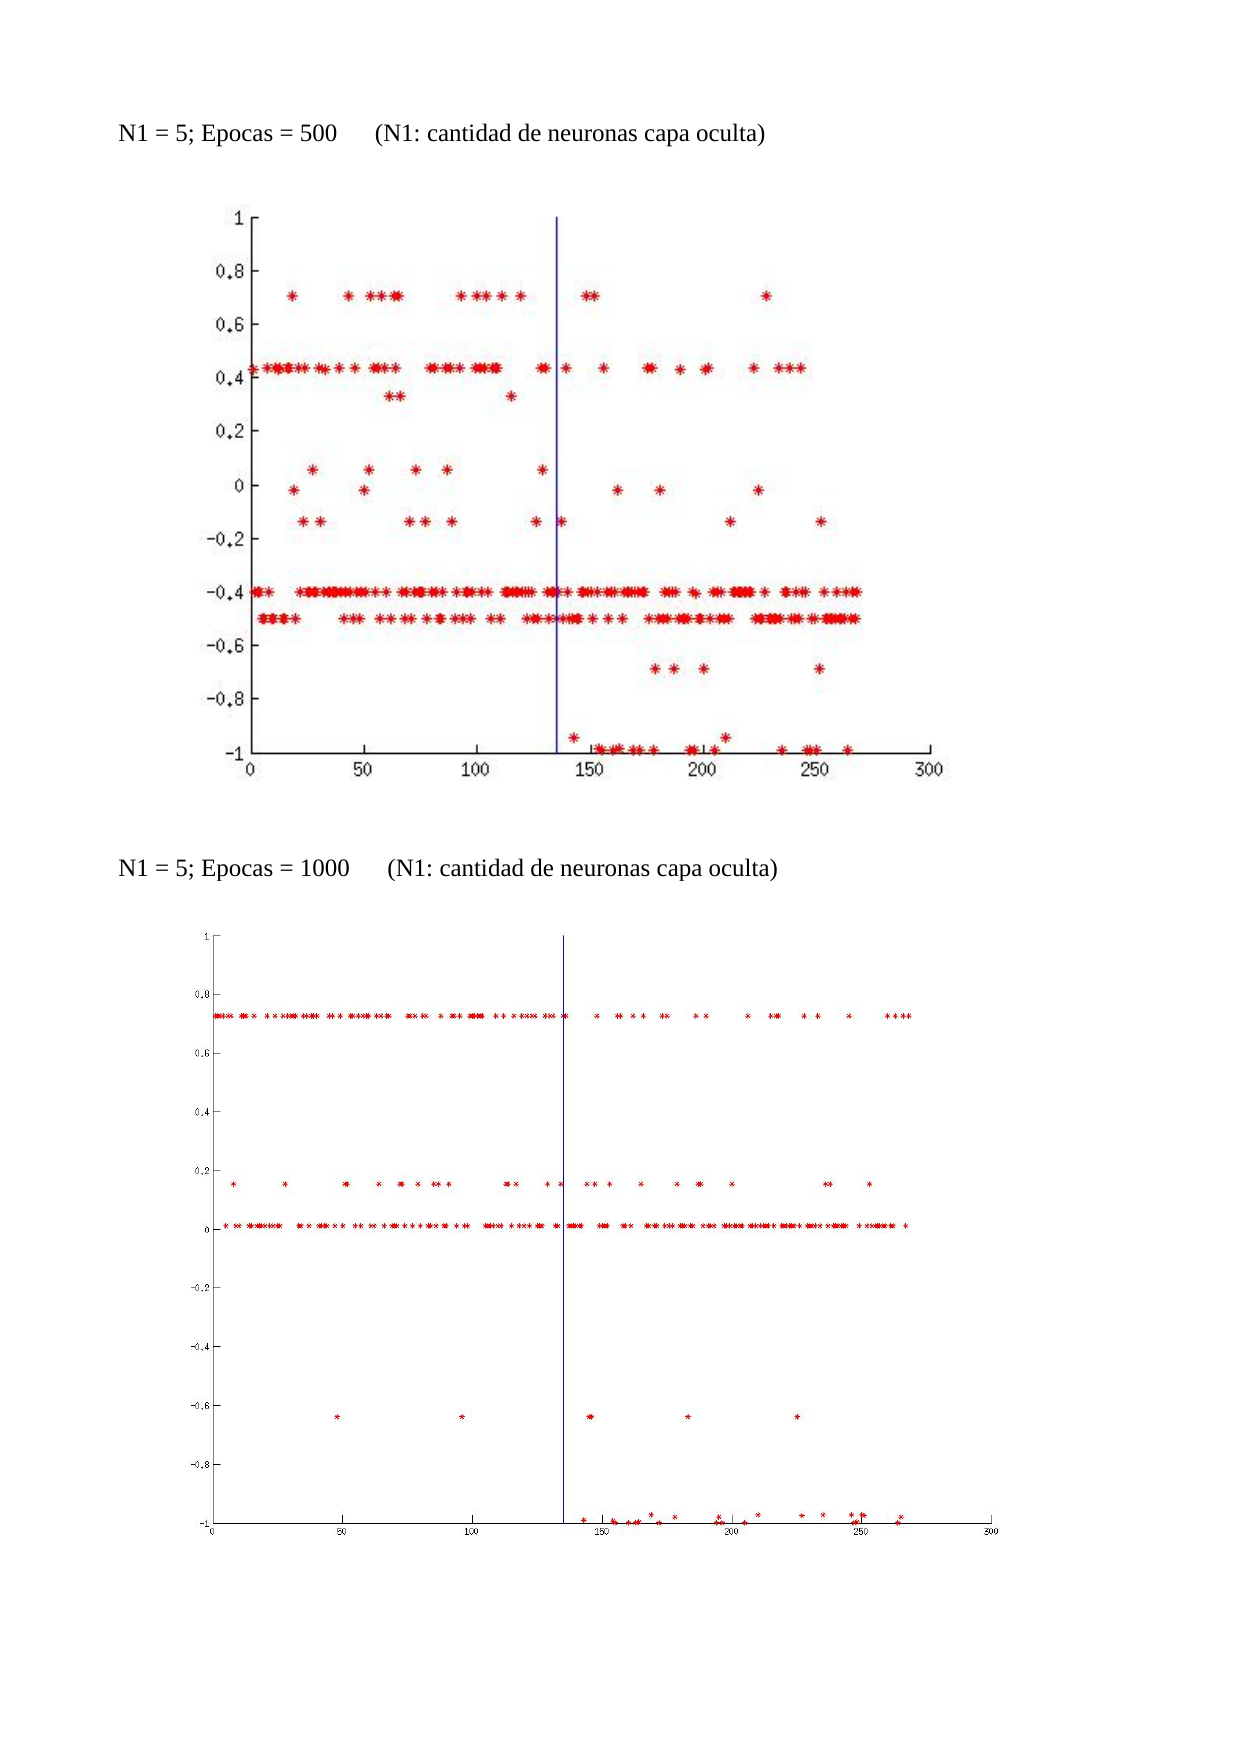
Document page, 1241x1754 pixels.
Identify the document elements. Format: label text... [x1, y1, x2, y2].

text N1 = 5; Epocas = 1000 (N1: cantidad de neuronas capa oculta) [118, 853, 1122, 882]
picture [137, 168, 1013, 825]
text N1 = 5; Epocas = 500 (N1: cantidad de neuronas capa oculta) [118, 118, 1122, 147]
picture [82, 881, 1087, 1602]
